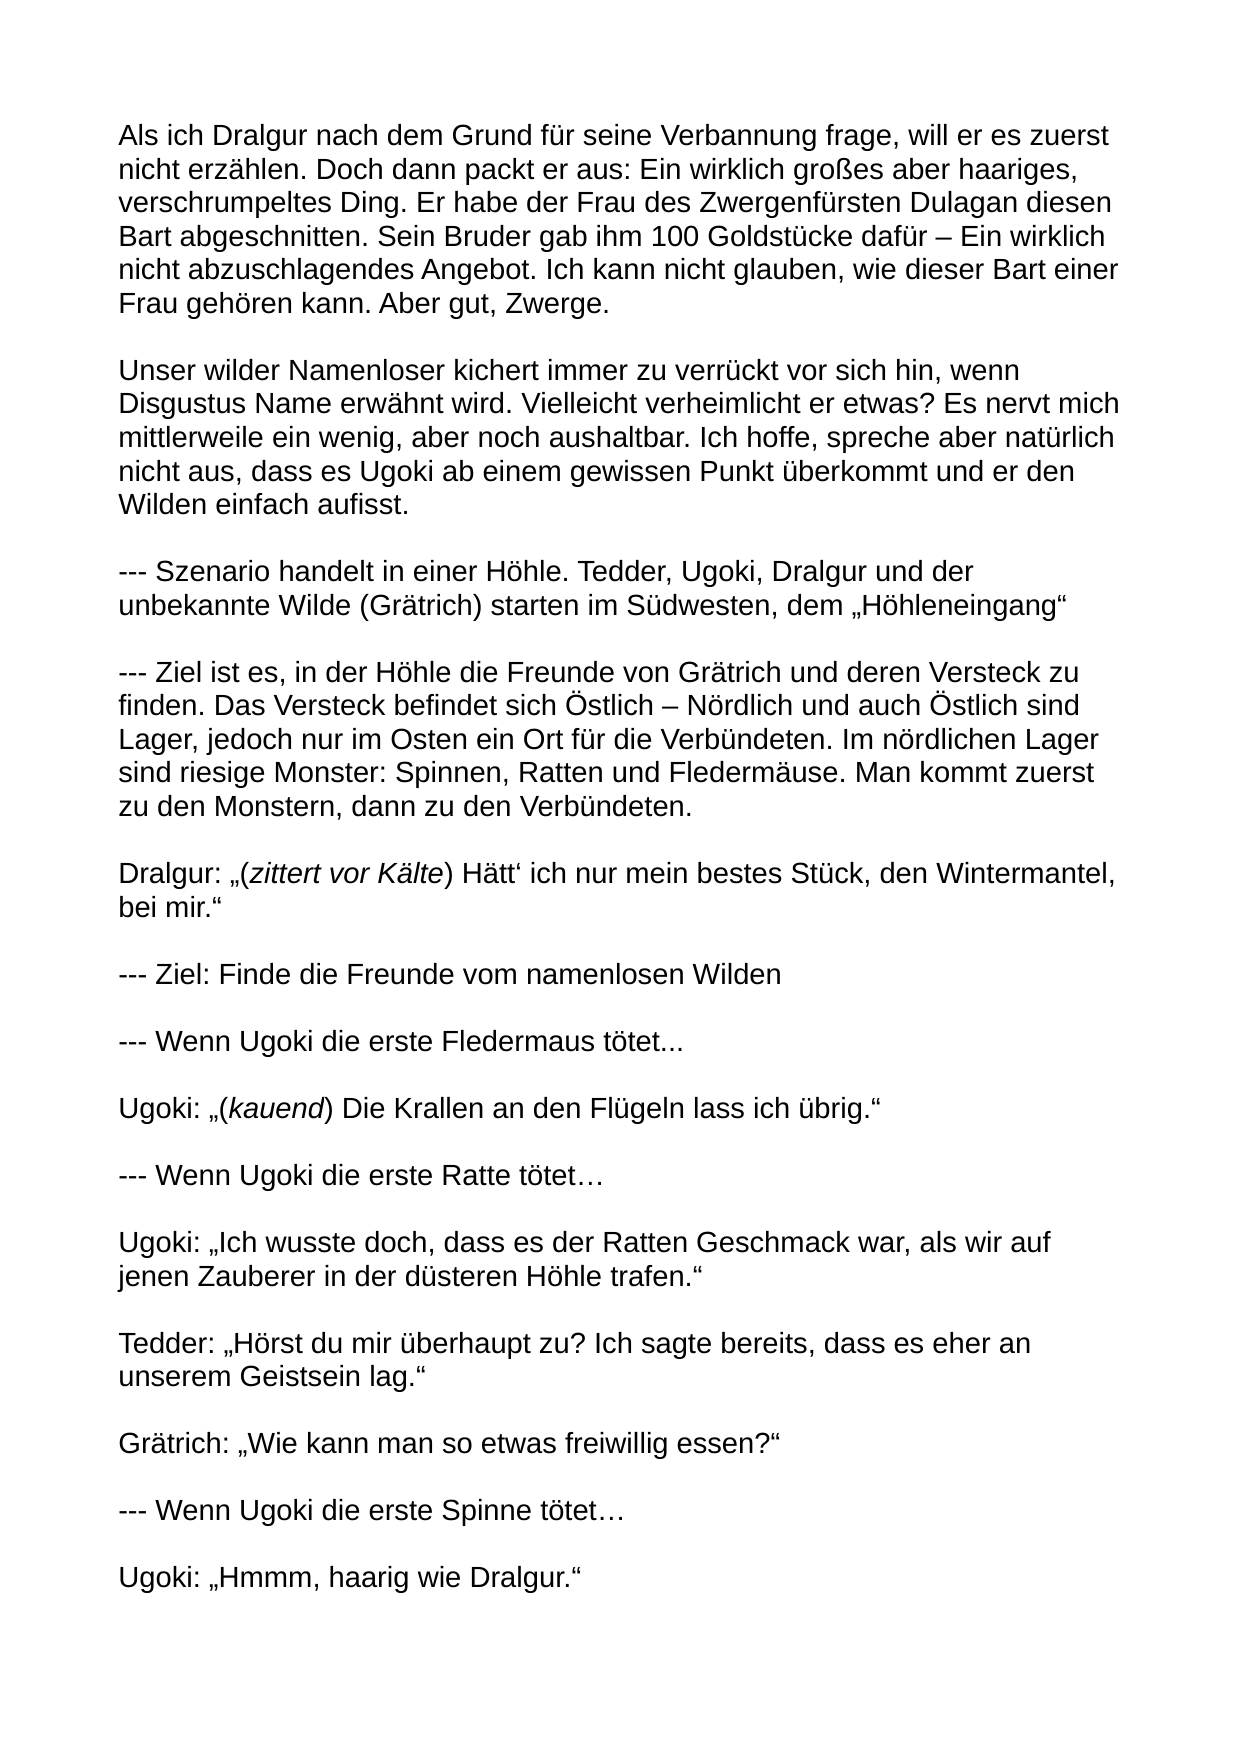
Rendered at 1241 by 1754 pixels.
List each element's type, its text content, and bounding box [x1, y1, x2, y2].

text Ugoki: „Ich wusste doch, dass es der Ratten Geschmack war, als wir auf jenen Zauberer in der düsteren Höhle trafen.“ [118, 1225, 1122, 1292]
text --- Wenn Ugoki die erste Fledermaus tötet... [118, 1024, 1122, 1057]
text --- Wenn Ugoki die erste Ratte tötet… [118, 1158, 1122, 1191]
text Dralgur: „(zittert vor Kälte) Hätt‘ ich nur mein bestes Stück, den Wintermantel, bei mir.“ [118, 856, 1122, 923]
text --- Ziel: Finde die Freunde vom namenlosen Wilden [118, 957, 1122, 990]
text --- Ziel ist es, in der Höhle die Freunde von Grätrich und deren Versteck zu finden. Das Versteck befindet sich Östlich – Nördlich und auch Östlich sind Lager, jedoch nur im Osten ein Ort für die Verbündeten. Im nördlichen Lager sind riesige Monster: Spinnen, Ratten und Fledermäuse. Man kommt zuerst zu den Monstern, dann zu den Verbündeten. [118, 655, 1122, 822]
text Grätrich: „Wie kann man so etwas freiwillig essen?“ [118, 1426, 1122, 1460]
text Tedder: „Hörst du mir überhaupt zu? Ich sagte bereits, dass es eher an unserem Geistsein lag.“ [118, 1326, 1122, 1393]
text Unser wilder Namenloser kichert immer zu verrückt vor sich hin, wenn Disgustus Name erwähnt wird. Vielleicht verheimlicht er etwas? Es nervt mich mittlerweile ein wenig, aber noch aushaltbar. Ich hoffe, spreche aber natürlich nicht aus, dass es Ugoki ab einem gewissen Punkt überkommt und er den Wilden einfach aufisst. [118, 353, 1122, 521]
text --- Szenario handelt in einer Höhle. Tedder, Ugoki, Dralgur und der unbekannte Wilde (Grätrich) starten im Südwesten, dem „Höhleneingang“ [118, 554, 1122, 621]
text Ugoki: „(kauend) Die Krallen an den Flügeln lass ich übrig.“ [118, 1091, 1122, 1124]
text Als ich Dralgur nach dem Grund für seine Verbannung frage, will er es zuerst nicht erzählen. Doch dann packt er aus: Ein wirklich großes aber haariges, verschrumpeltes Ding. Er habe der Frau des Zwergenfürsten Dulagan diesen Bart abgeschnitten. Sein Bruder gab ihm 100 Goldstücke dafür – Ein wirklich nicht abzuschlagendes Angebot. Ich kann nicht glauben, wie dieser Bart einer Frau gehören kann. Aber gut, Zwerge. [118, 118, 1122, 319]
text --- Wenn Ugoki die erste Spinne tötet… [118, 1493, 1122, 1527]
text Ugoki: „Hmmm, haarig wie Dralgur.“ [118, 1560, 1122, 1594]
